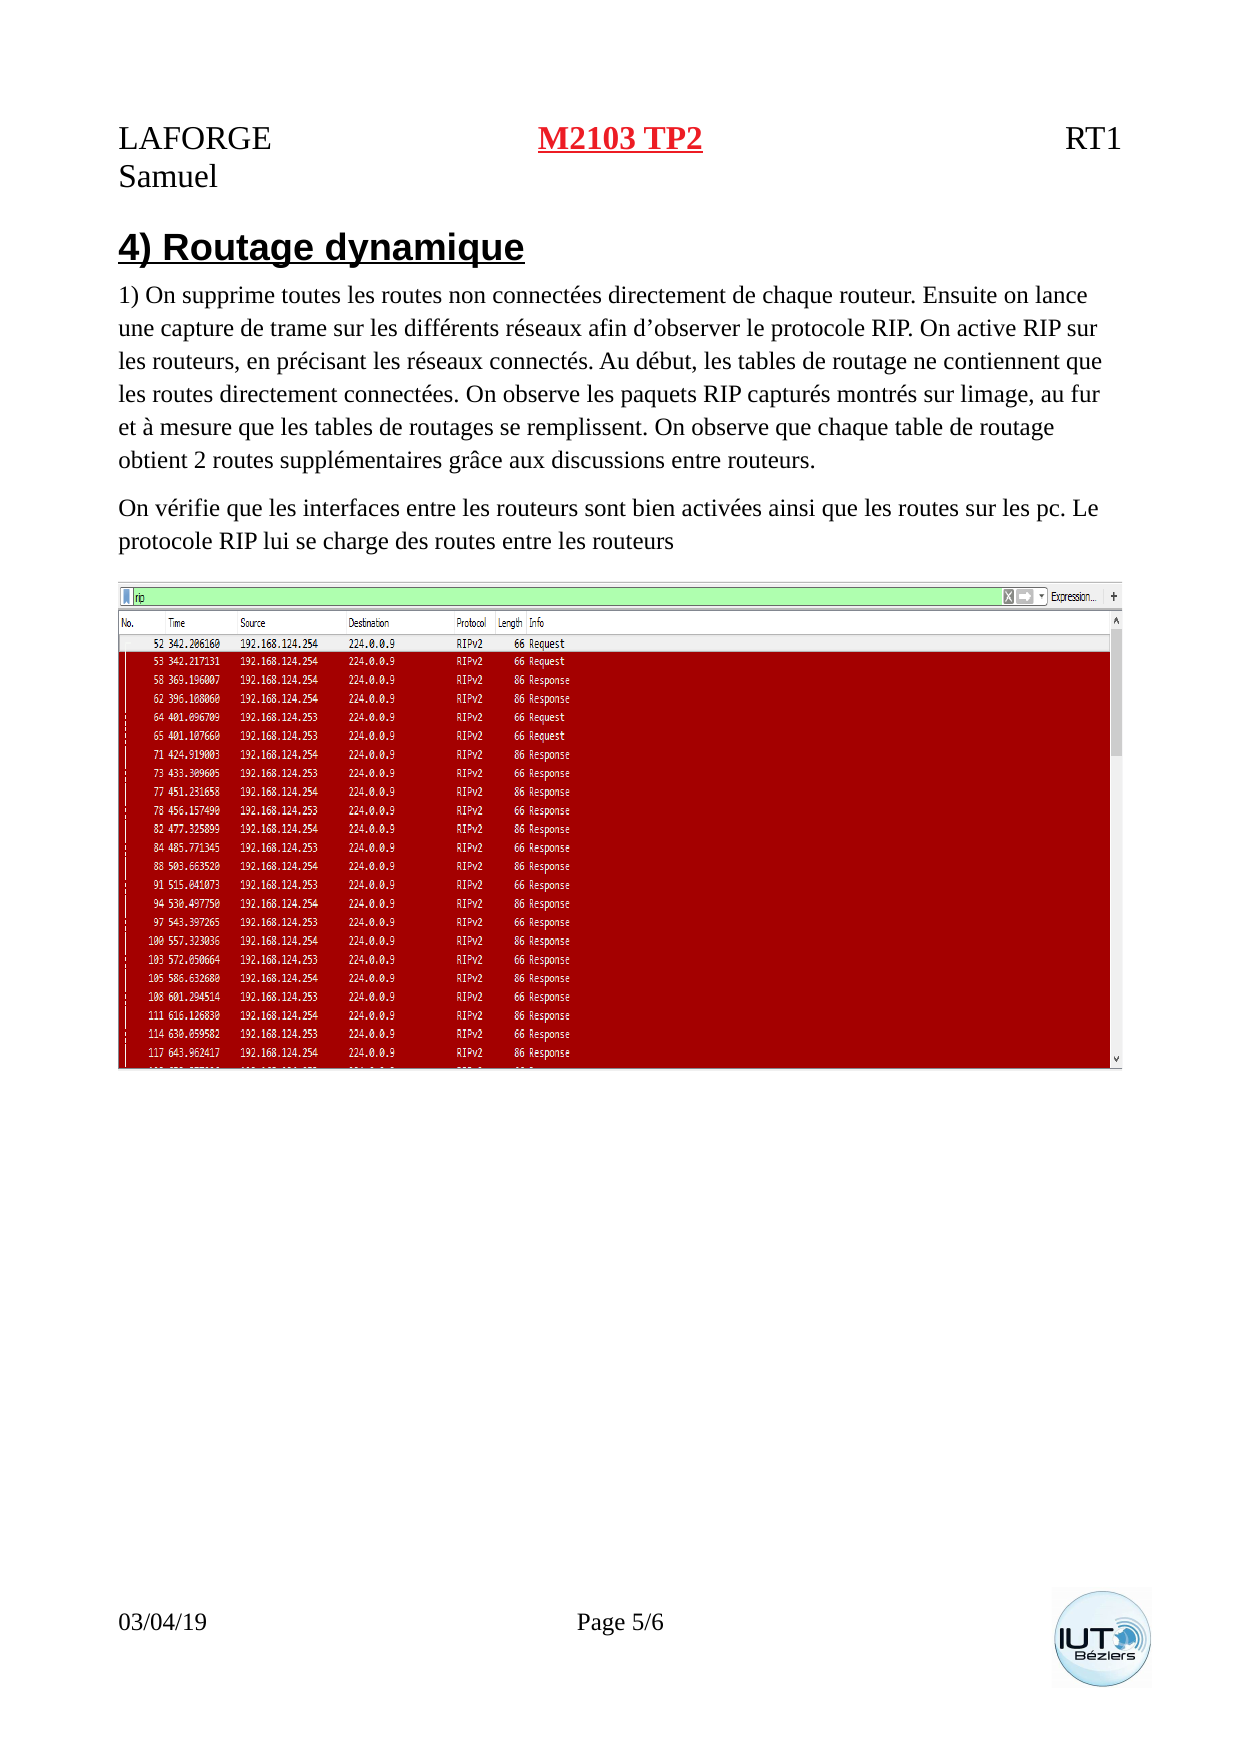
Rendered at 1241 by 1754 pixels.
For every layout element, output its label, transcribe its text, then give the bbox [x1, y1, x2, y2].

text 1) On supprime toutes les routes non connectées directement de chaque routeur. Ensuite on lance une capture de trame sur les différents réseaux afin d’observer le protocole RIP. On active RIP sur les routeurs, en précisant les réseaux connectés. Au début, les tables de routage ne contiennent que les routes directement connectées. On observe les paquets RIP capturés montrés sur limage, au fur et à mesure que les tables de routages se remplissent. On observe que chaque table de routage obtient 2 routes supplémentaires grâce aux discussions entre routeurs. [118, 280, 1122, 474]
picture [118, 581, 1123, 1071]
subtitle 4) Routage dynamique [118, 224, 1122, 268]
picture [1051, 1587, 1153, 1688]
text On vérifie que les interfaces entre les routeurs sont bien activées ainsi que les routes sur les pc. Le protocole RIP lui se charge des routes entre les routeurs [118, 493, 1122, 555]
